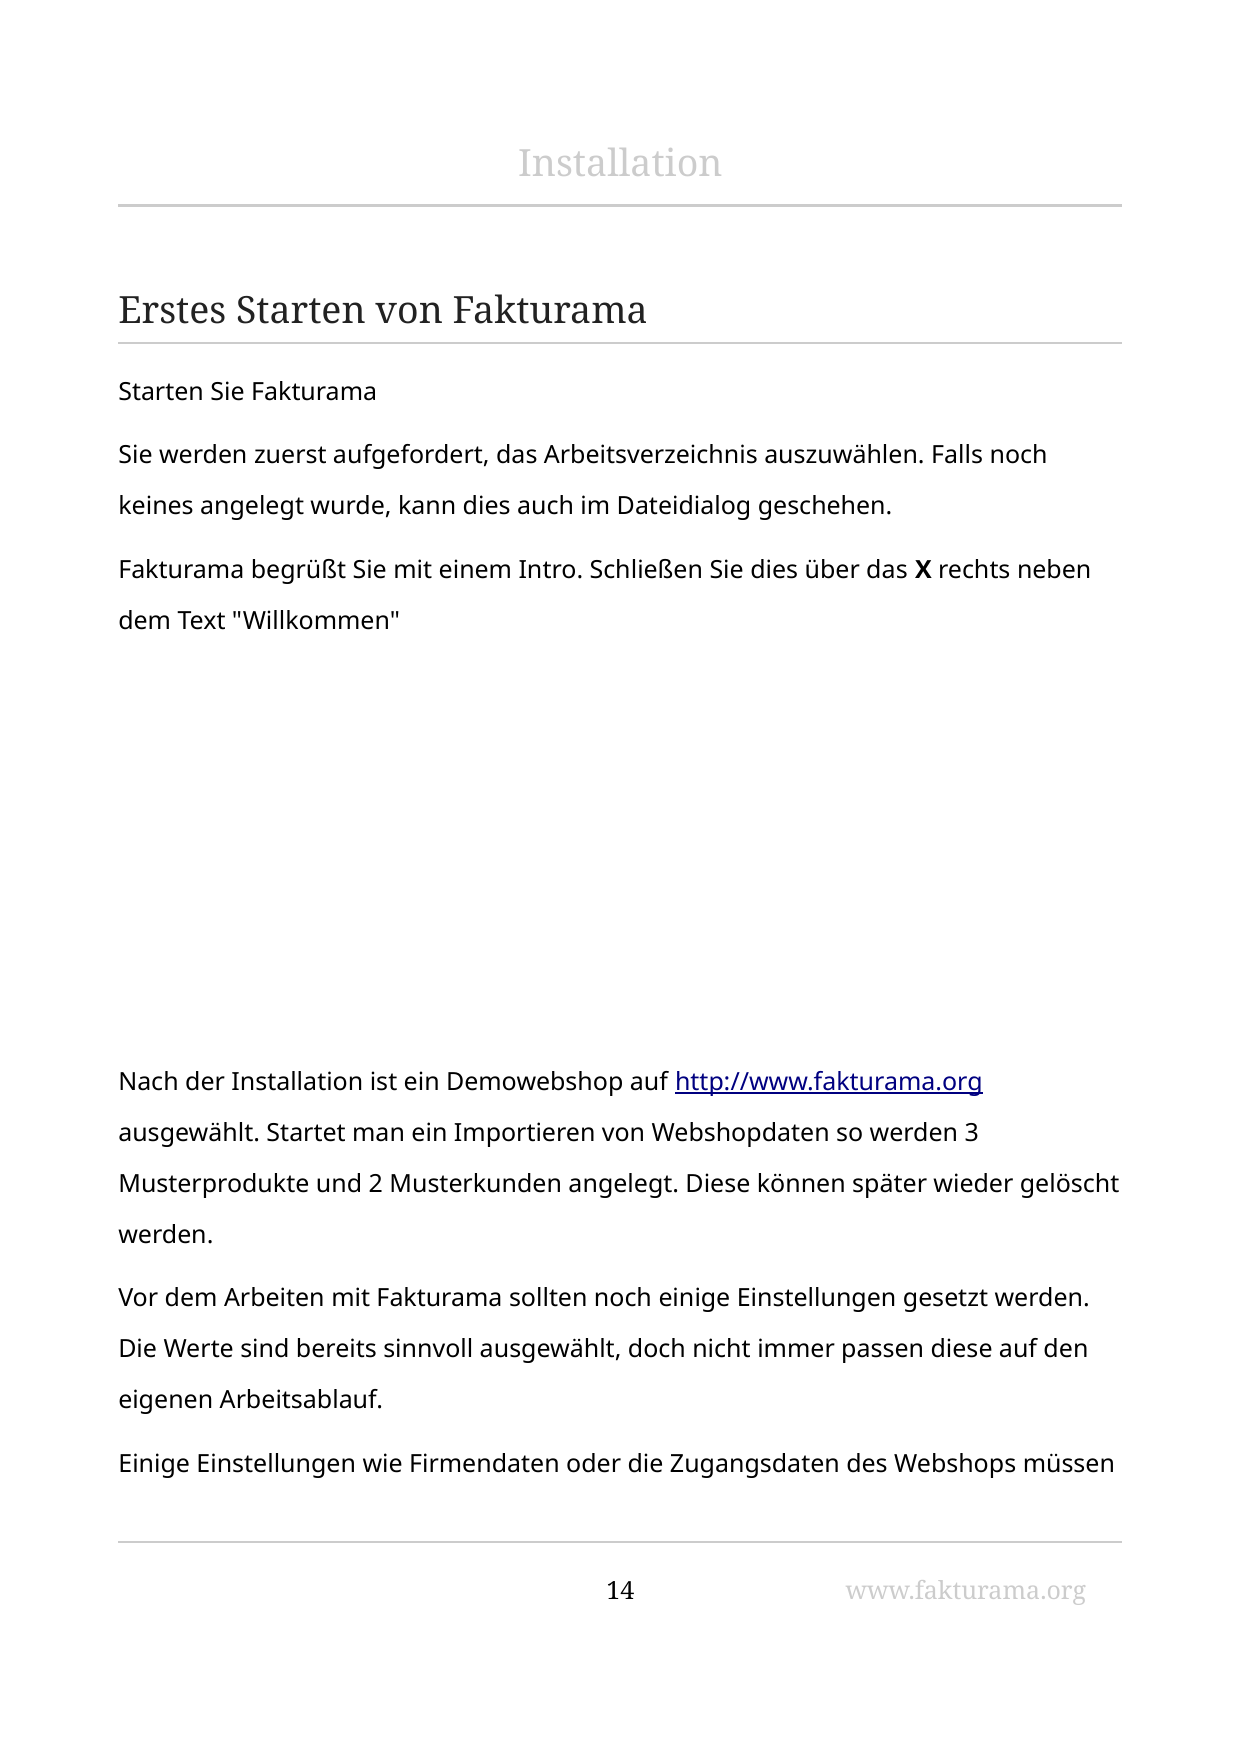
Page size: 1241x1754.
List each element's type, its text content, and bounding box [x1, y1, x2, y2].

text Vor dem Arbeiten mit Fakturama sollten noch einige Einstellungen gesetzt werden. Die Werte sind bereits sinnvoll ausgewählt, doch nicht immer passen diese auf den eigenen Arbeitsablauf. [118, 1280, 1122, 1416]
text Nach der Installation ist ein Demowebshop auf http://www.fakturama.org ausgewählt. Startet man ein Importieren von Webshopdaten so werden 3 Musterprodukte und 2 Musterkunden angelegt. Diese können später wieder gelöscht werden. [118, 1063, 1122, 1251]
text Starten Sie Fakturama [118, 373, 1122, 407]
text Fakturama begrüßt Sie mit einem Intro. Schließen Sie dies über das X rechts neben dem Text "Willkommen" [118, 552, 1122, 637]
subtitle Erstes Starten von Fakturama [118, 283, 1122, 342]
text Sie werden zuerst aufgefordert, das Arbeitsverzeichnis auszuwählen. Falls noch keines angelegt wurde, kann dies auch im Dateidialog geschehen. [118, 437, 1122, 522]
text Einige Einstellungen wie Firmendaten oder die Zugangsdaten des Webshops müssen [118, 1446, 1122, 1480]
